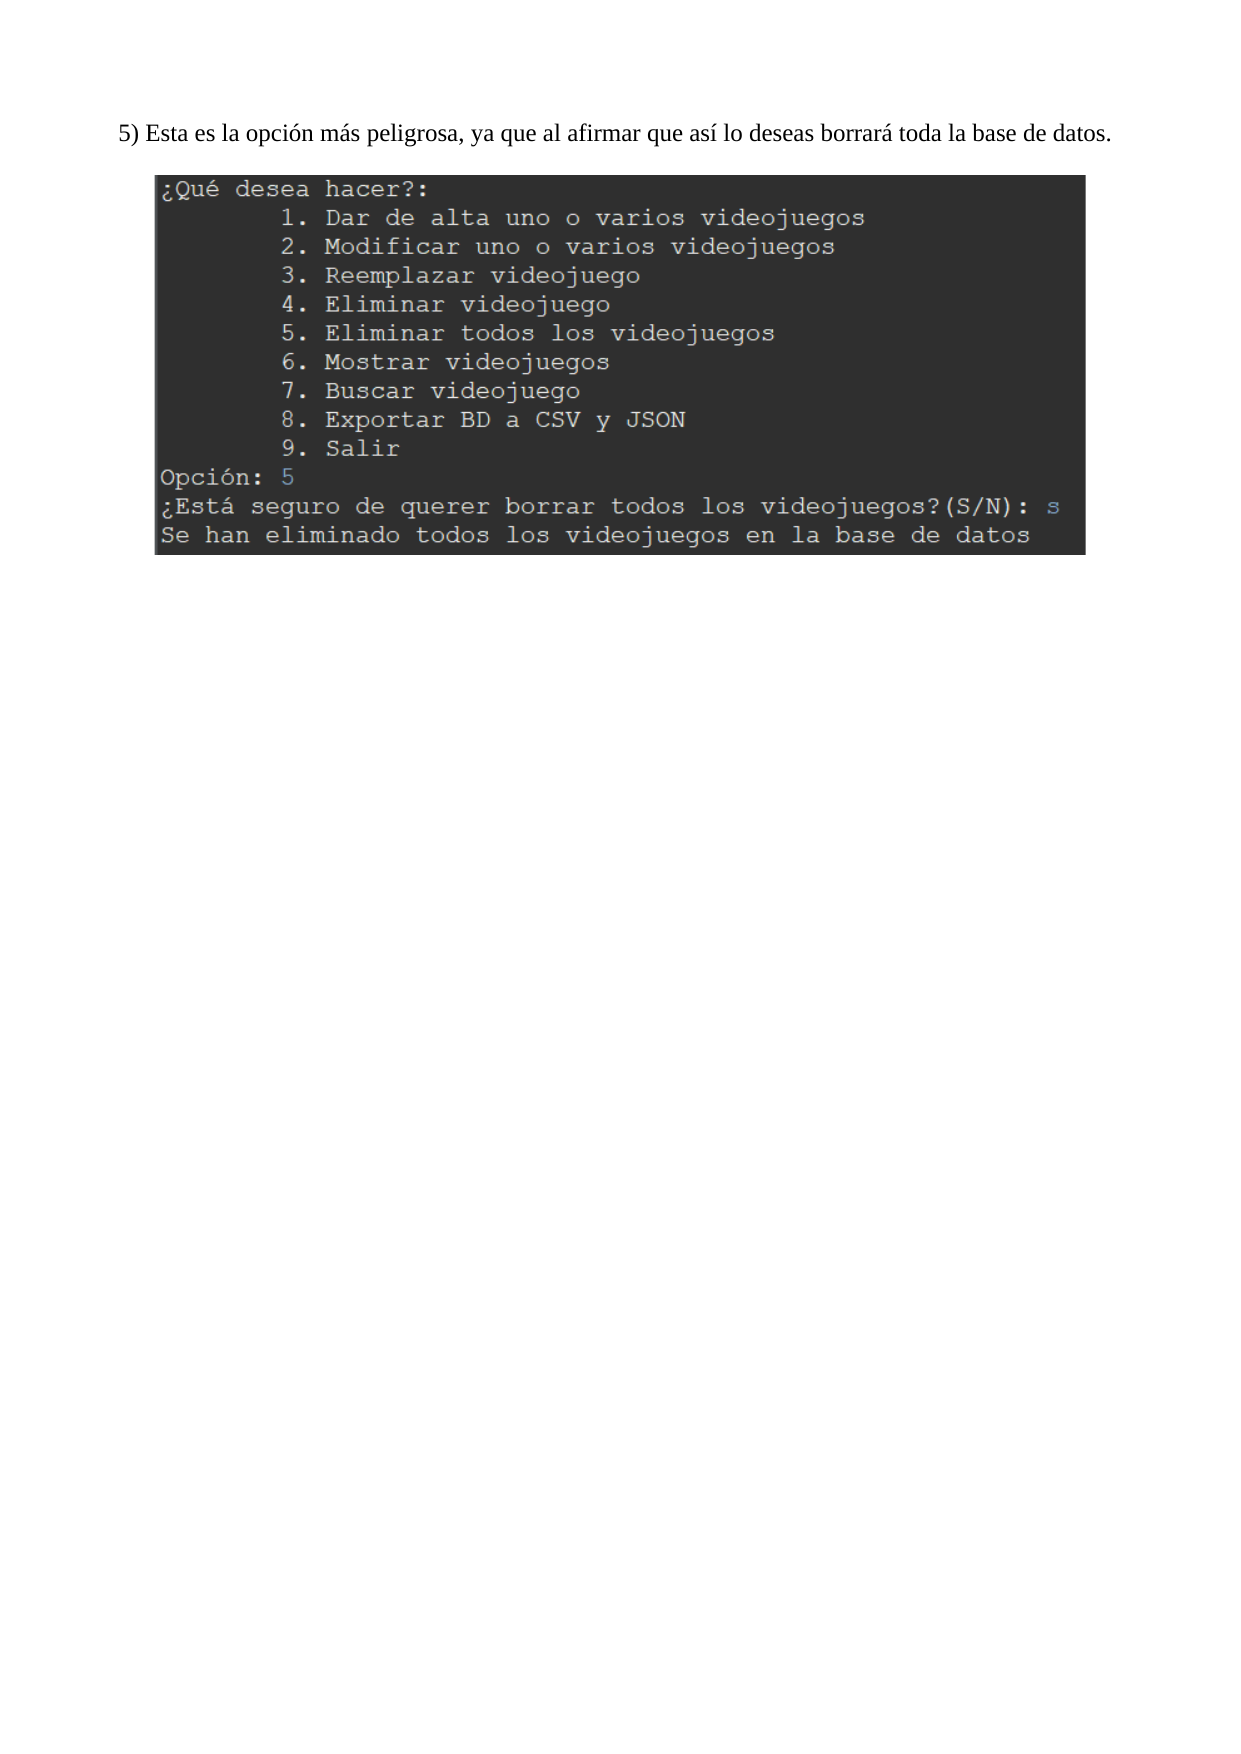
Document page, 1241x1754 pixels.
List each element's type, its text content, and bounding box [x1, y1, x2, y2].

text 5) Esta es la opción más peligrosa, ya que al afirmar que así lo deseas borrará toda la base de datos. [118, 118, 1122, 147]
picture [154, 175, 1086, 555]
